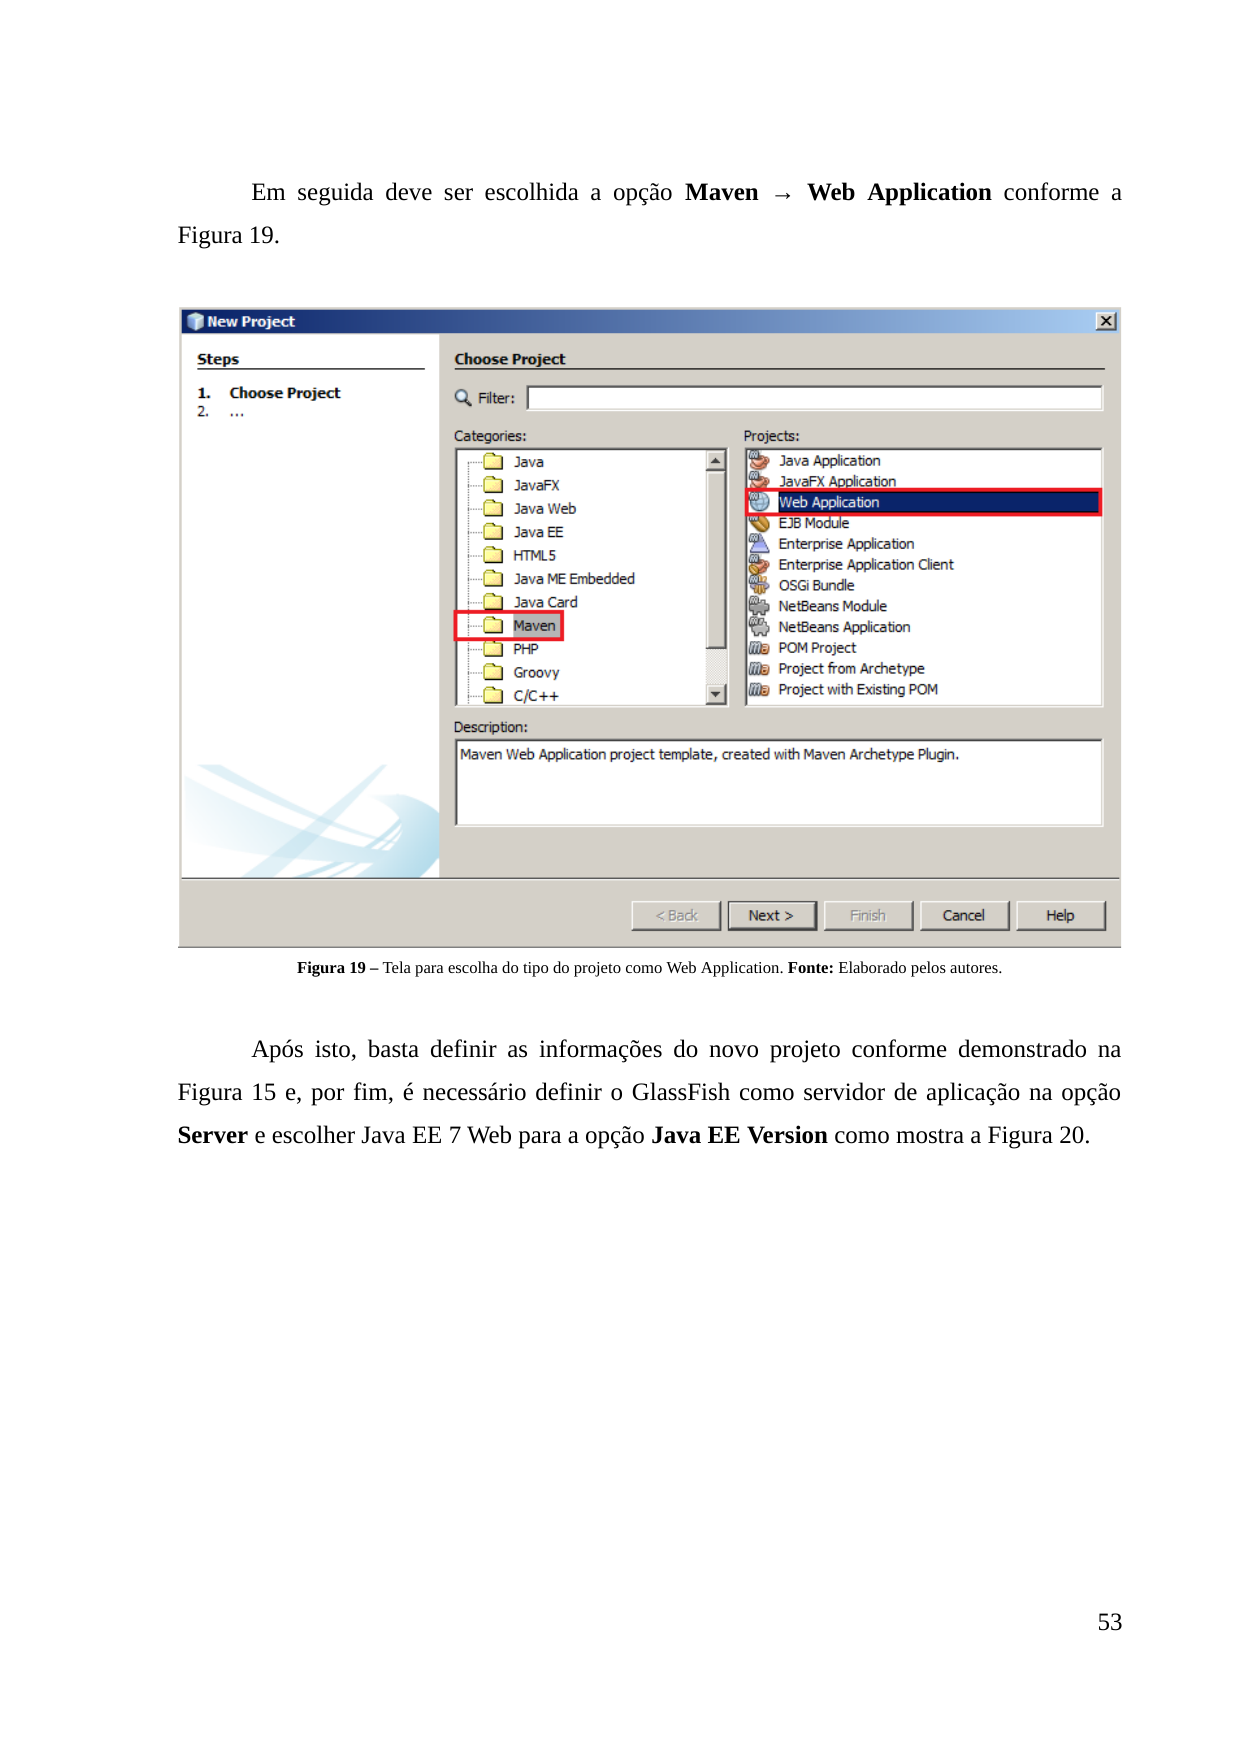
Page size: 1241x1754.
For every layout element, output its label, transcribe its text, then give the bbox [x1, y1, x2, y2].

text Figura 19 – Tela para escolha do tipo do projeto como Web Application. Fonte: Elaborado pelos autores. [177, 957, 1122, 977]
text Em seguida deve ser escolhida a opção Maven → Web Application conforme a Figura 19. [177, 177, 1122, 249]
picture [178, 306, 1122, 948]
text Após isto, basta definir as informações do novo projeto conforme demonstrado na Figura 15 e, por fim, é necessário definir o GlassFish como servidor de aplicação na opção Server e escolher Java EE 7 Web para a opção Java EE Version como mostra a Figura 20. [177, 1034, 1122, 1149]
